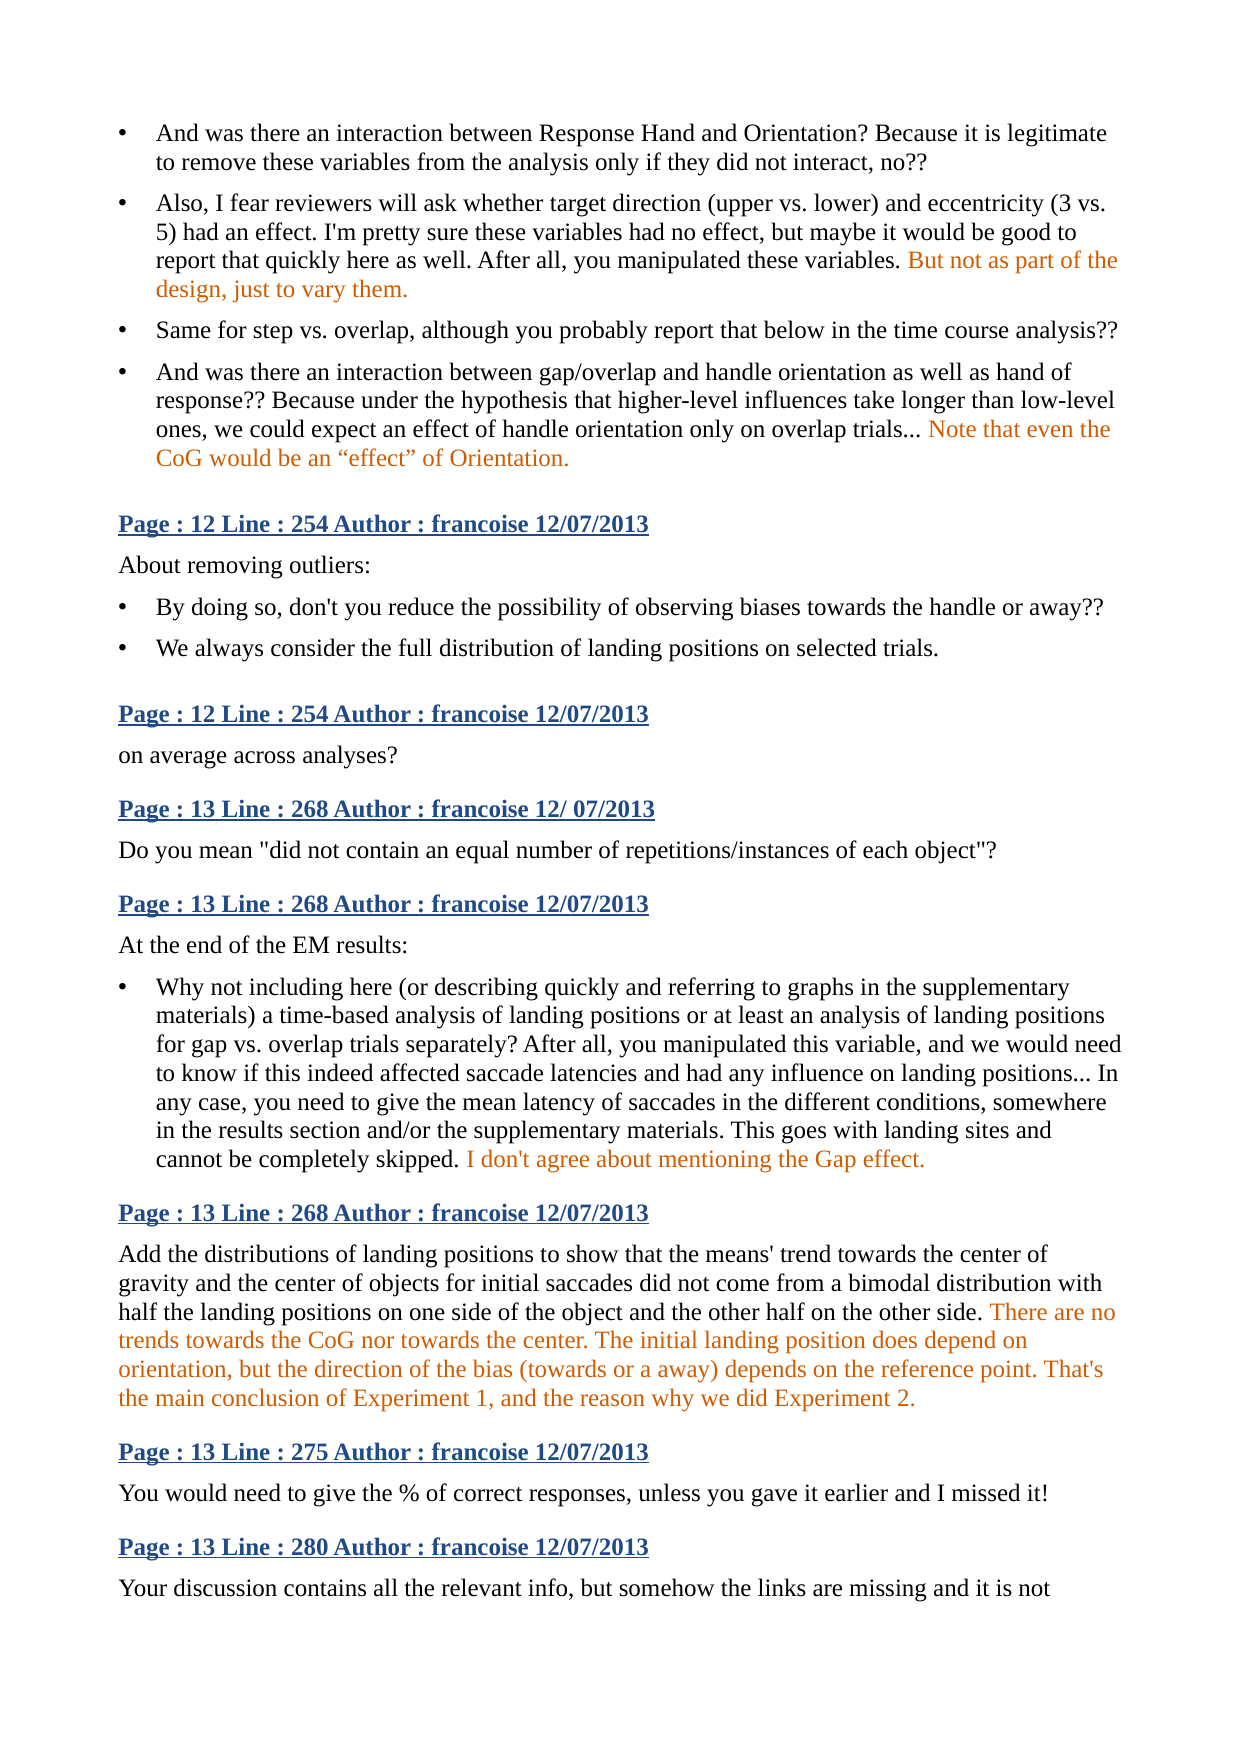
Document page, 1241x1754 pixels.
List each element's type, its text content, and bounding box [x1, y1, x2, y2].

list And was there an interaction between Response Hand and Orientation? Because it is legitimate to remove these variables from the analysis only if they did not interact, no?? [118, 118, 1122, 176]
list We always consider the full distribution of landing positions on selected trials. [118, 633, 1122, 662]
list Why not including here (or describing quickly and referring to graphs in the supplementary materials) a time-based analysis of landing positions or at least an analysis of landing positions for gap vs. overlap trials separately? After all, you manipulated this variable, and we would need to know if this indeed affected saccade latencies and had any influence on landing positions... In any case, you need to give the mean latency of saccades in the different conditions, somewhere in the results section and/or the supplementary materials. This goes with landing sites and cannot be completely skipped. I don't agree about mentioning the Gap effect. [118, 972, 1122, 1173]
text on average across analyses? [118, 741, 1122, 769]
list Also, I fear reviewers will ask whether target direction (upper vs. lower) and eccentricity (3 vs. 5) had an effect. I'm pretty sure these variables had no effect, but maybe it would be good to report that quickly here as well. After all, you manipulated these variables. But not as part of the design, just to vary them. [118, 188, 1122, 303]
subtitle Page : 13 Line : 268 Author : francoise 12/07/2013 [118, 1198, 1122, 1227]
text At the end of the EM results: [118, 931, 1122, 959]
text About removing outliers: [118, 551, 1122, 579]
subtitle Page : 13 Line : 268 Author : francoise 12/07/2013 [118, 889, 1122, 918]
subtitle Page : 13 Line : 280 Author : francoise 12/07/2013 [118, 1532, 1122, 1561]
text Your discussion contains all the relevant info, but somehow the links are missing and it is not [118, 1573, 1122, 1602]
subtitle Page : 13 Line : 268 Author : francoise 12/ 07/2013 [118, 794, 1122, 823]
text You would need to give the % of correct responses, unless you gave it earlier and I missed it! [118, 1478, 1122, 1507]
list And was there an interaction between gap/overlap and handle orientation as well as hand of response?? Because under the hypothesis that higher-level influences take longer than low-level ones, we could expect an effect of handle orientation only on overlap trials... Note that even the CoG would be an “effect” of Orientation. [118, 357, 1122, 472]
subtitle Page : 12 Line : 254 Author : francoise 12/07/2013 [118, 509, 1122, 538]
text Add the distributions of landing positions to show that the means' trend towards the center of gravity and the center of objects for initial saccades did not come from a bimodal distribution with half the landing positions on one side of the object and the other half on the other side. There are no trends towards the CoG nor towards the center. The initial landing position does depend on orientation, but the direction of the bias (towards or a away) depends on the reference point. That's the main conclusion of Experiment 1, and the reason why we did Experiment 2. [118, 1239, 1122, 1412]
subtitle Page : 12 Line : 254 Author : francoise 12/07/2013 [118, 699, 1122, 728]
subtitle Page : 13 Line : 275 Author : francoise 12/07/2013 [118, 1437, 1122, 1466]
text Do you mean "did not contain an equal number of repetitions/instances of each object"? [118, 836, 1122, 864]
list By doing so, don't you reduce the possibility of observing biases towards the handle or away?? [118, 592, 1122, 621]
list Same for step vs. overlap, although you probably report that below in the time course analysis?? [118, 316, 1122, 344]
